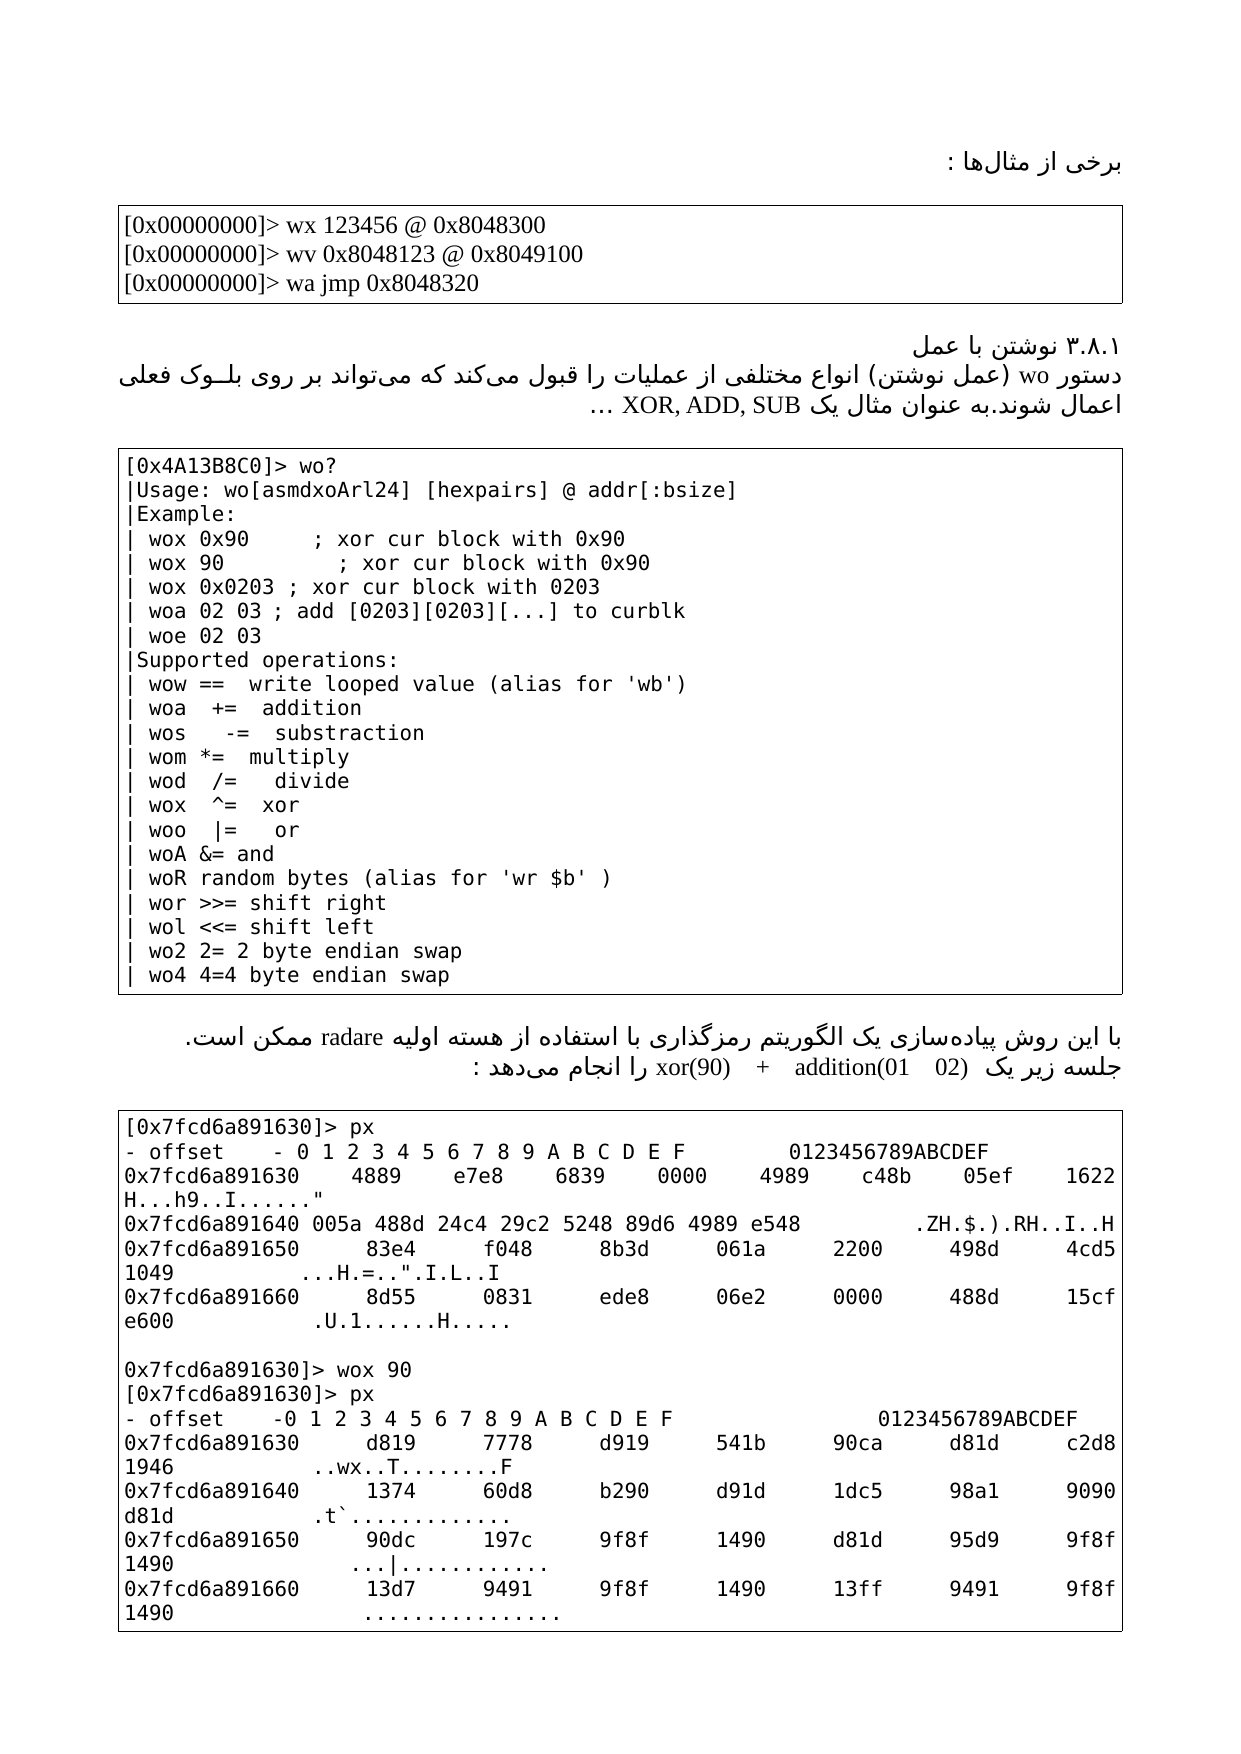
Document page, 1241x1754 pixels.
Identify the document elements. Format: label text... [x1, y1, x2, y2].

table_header [0x4A13B8C0]> wo? |Usage: wo[asmdxoArl24] [hexpairs] @ addr[:bsize] |Example: | wox 0x90 ; xor cur block with 0x90 | wox 90 ; xor cur block with 0x90 | wox 0x0203 ; xor cur block with 0203 | woa 02 03 ; add [0203][0203][...] to curblk | woe 02 03 |Supported operations: | wow == write looped value (alias for 'wb') | woa += addition | wos -= substraction | wom *= multiply | wod /= divide | wox ^= xor | woo |= or | woA &= and | woR random bytes (alias for 'wr $b' ) | wor >>= shift right | wol <<= shift left | wo2 2= 2 byte endian swap | wo4 4=4 byte endian swap [119, 449, 1122, 993]
table_header [0x7fcd6a891630]> px - offset - 0 1 2 3 4 5 6 7 8 9 A B C D E F 0123456789ABCDEF 0x7fcd6a891630 4889 e7e8 6839 0000 4989 c48b 05ef 1622 H...h9..I......" 0x7fcd6a891640 005a 488d 24c4 29c2 5248 89d6 4989 e548 .ZH.$.).RH..I..H 0x7fcd6a891650 83e4 f048 8b3d 061a 2200 498d 4cd5 1049 ...H.=..".I.L..I 0x7fcd6a891660 8d55 0831 ede8 06e2 0000 488d 15cf e600 .U.1......H..... 0x7fcd6a891630]> wox 90 [0x7fcd6a891630]> px - offset -0 1 2 3 4 5 6 7 8 9 A B C D E F 0123456789ABCDEF 0x7fcd6a891630 d819 7778 d919 541b 90ca d81d c2d8 1946 ..wx..T........F 0x7fcd6a891640 1374 60d8 b290 d91d 1dc5 98a1 9090 d81d .t`............. 0x7fcd6a891650 90dc 197c 9f8f 1490 d81d 95d9 9f8f 1490 ...|............ 0x7fcd6a891660 13d7 9491 9f8f 1490 13ff 9491 9f8f 1490 ................ [119, 1111, 1122, 1631]
text با این روش پیاده‌سازی یک الگوریتم رمزگذاری با استفاده از هسته اولیه radare ممکن است. [118, 1022, 1122, 1052]
text برخی از مثال‌ها : [118, 147, 1122, 176]
text دستور wo (عمل نوشتن) انواع مختلفی از عملیات را قبول می‌کند که می‌تواند بر روی بلوک فعلی اعمال شوند.به عنوان مثال یک XOR, ADD, SUB … [118, 361, 1122, 419]
text ۳.۸.۱ نوشتن با عمل [118, 331, 1122, 361]
table_header [0x00000000]> wx 123456 @ 0x8048300 [0x00000000]> wv 0x8048123 @ 0x8049100 [0x00000000]> wa jmp 0x8048320 [119, 206, 1122, 303]
text جلسه زیر یک xor(90) + addition(01 02) را انجام می‌دهد : [118, 1052, 1122, 1081]
